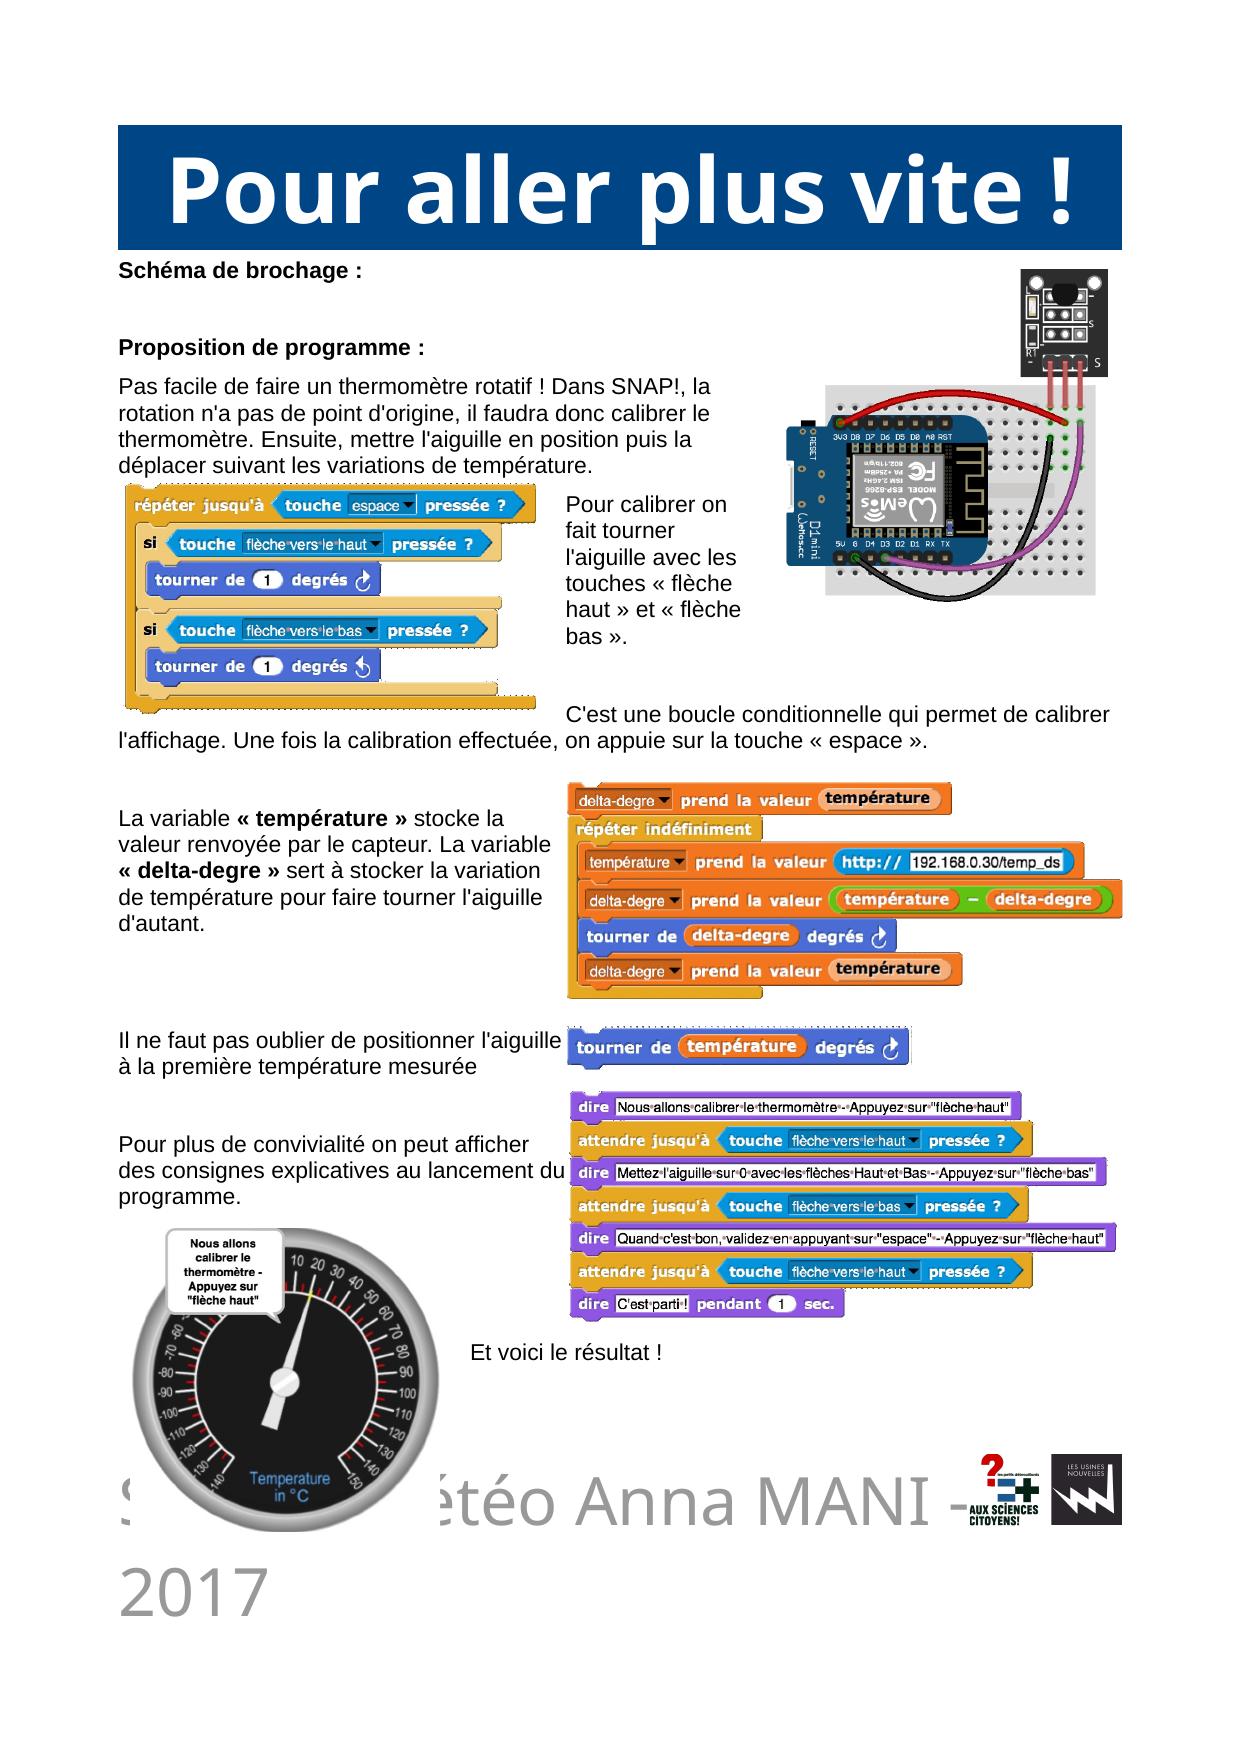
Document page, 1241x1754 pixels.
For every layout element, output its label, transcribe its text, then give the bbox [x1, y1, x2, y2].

text C'est une boucle conditionnelle qui permet de calibrer l'affichage. Une fois la calibration effectuée, on appuie sur la touche « espace ». [118, 701, 1122, 753]
picture [567, 1026, 912, 1070]
text Pour calibrer on fait tourner l'aiguille avec les touches « flèche haut » et « flèche bas ». [536, 491, 1122, 649]
picture [123, 483, 536, 714]
picture [1051, 1454, 1122, 1525]
text Proposition de programme : [118, 334, 786, 361]
text Pas facile de faire un thermomètre rotatif ! Dans SNAP!, la rotation n'a pas de point d'origine, il faudra donc calibrer le thermomètre. Ensuite, mettre l'aiguille en position puis la déplacer suivant les variations de température. [118, 373, 786, 478]
text Et voici le résultat ! [441, 1339, 1122, 1365]
text Il ne faut pas oublier de positionner l'aiguille à la première température mesurée [118, 1027, 1122, 1079]
subtitle Pour aller plus vite ! [118, 125, 1122, 250]
text La variable « température » stocke la valeur renvoyée par le capteur. La variable « delta-degre » sert à stocker la variation de température pour faire tourner l'aiguille d'autant. [118, 804, 567, 936]
text Schéma de brochage : [118, 257, 1122, 283]
picture [567, 782, 1123, 999]
picture [969, 1454, 1039, 1526]
text Pour plus de convivialité on peut afficher des consignes explicatives au lancement du programme. [118, 1131, 569, 1210]
picture [569, 1091, 1118, 1322]
picture [130, 1228, 441, 1532]
picture [786, 269, 1108, 603]
